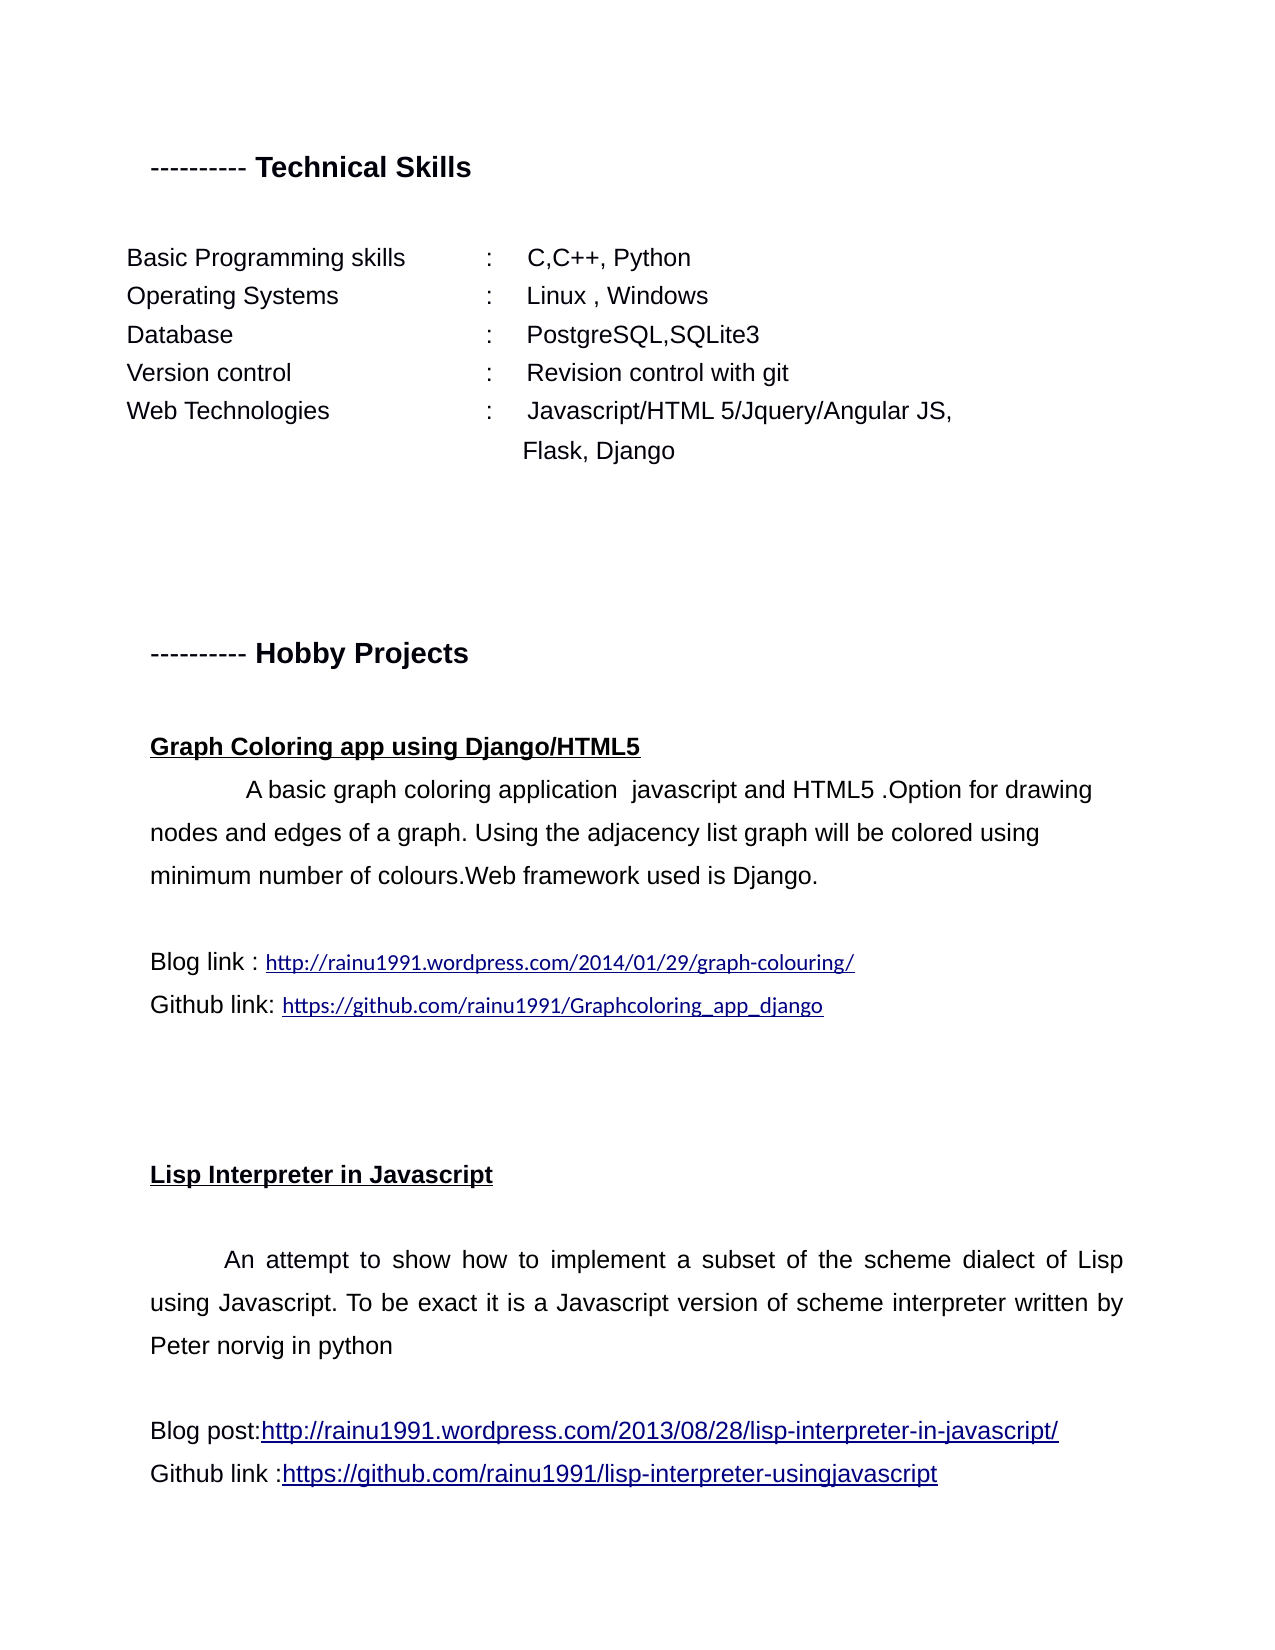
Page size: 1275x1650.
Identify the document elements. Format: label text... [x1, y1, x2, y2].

text Lisp Interpreter in Javascript [150, 1160, 1125, 1189]
text Github link :https://github.com/rainu1991/lisp-interpreter-usingjavascript [150, 1459, 1106, 1488]
table_cell Linux , Windows [503, 272, 1106, 310]
table_cell : [445, 349, 503, 387]
table_cell : [445, 272, 503, 310]
text An attempt to show how to implement a subset of the scheme dialect of Lisp using Javascript. To be exact it is a Javascript version of scheme interpreter written by Peter norvig in python [150, 1245, 1125, 1360]
table_header Basic Programming skills [115, 234, 445, 272]
table_cell PostgreSQL,SQLite3 [503, 310, 1106, 348]
text Blog link : http://rainu1991.wordpress.com/2014/01/29/graph-colouring/ [150, 946, 1125, 976]
table_cell [445, 425, 503, 464]
table_cell Flask, Django [503, 425, 1106, 464]
text A basic graph coloring application javascript and HTML5 .Option for drawing nodes and edges of a graph. Using the adjacency list graph will be colored using minimum number of colours.Web framework used is Django. [150, 775, 1125, 890]
text ---------- Hobby Projects [150, 636, 1125, 669]
table_cell Revision control with git [503, 349, 1106, 387]
text ---------- Technical Skills [150, 150, 1125, 183]
text Github link: https://github.com/rainu1991/Graphcoloring_app_django [150, 990, 1125, 1019]
table_cell : [445, 310, 503, 348]
table_cell [115, 425, 445, 464]
table_cell Version control [115, 349, 445, 387]
table_cell Database [115, 310, 445, 348]
table_cell Web Technologies [115, 387, 445, 425]
text Blog post:http://rainu1991.wordpress.com/2013/08/28/lisp-interpreter-in-javascript/ [150, 1416, 1106, 1445]
table_header : C,C++, Python [445, 234, 1106, 272]
text Graph Coloring app using Django/HTML5 [150, 732, 1125, 761]
table_cell Operating Systems [115, 272, 445, 310]
table_cell : Javascript/HTML 5/Jquery/Angular JS, [445, 387, 1106, 425]
